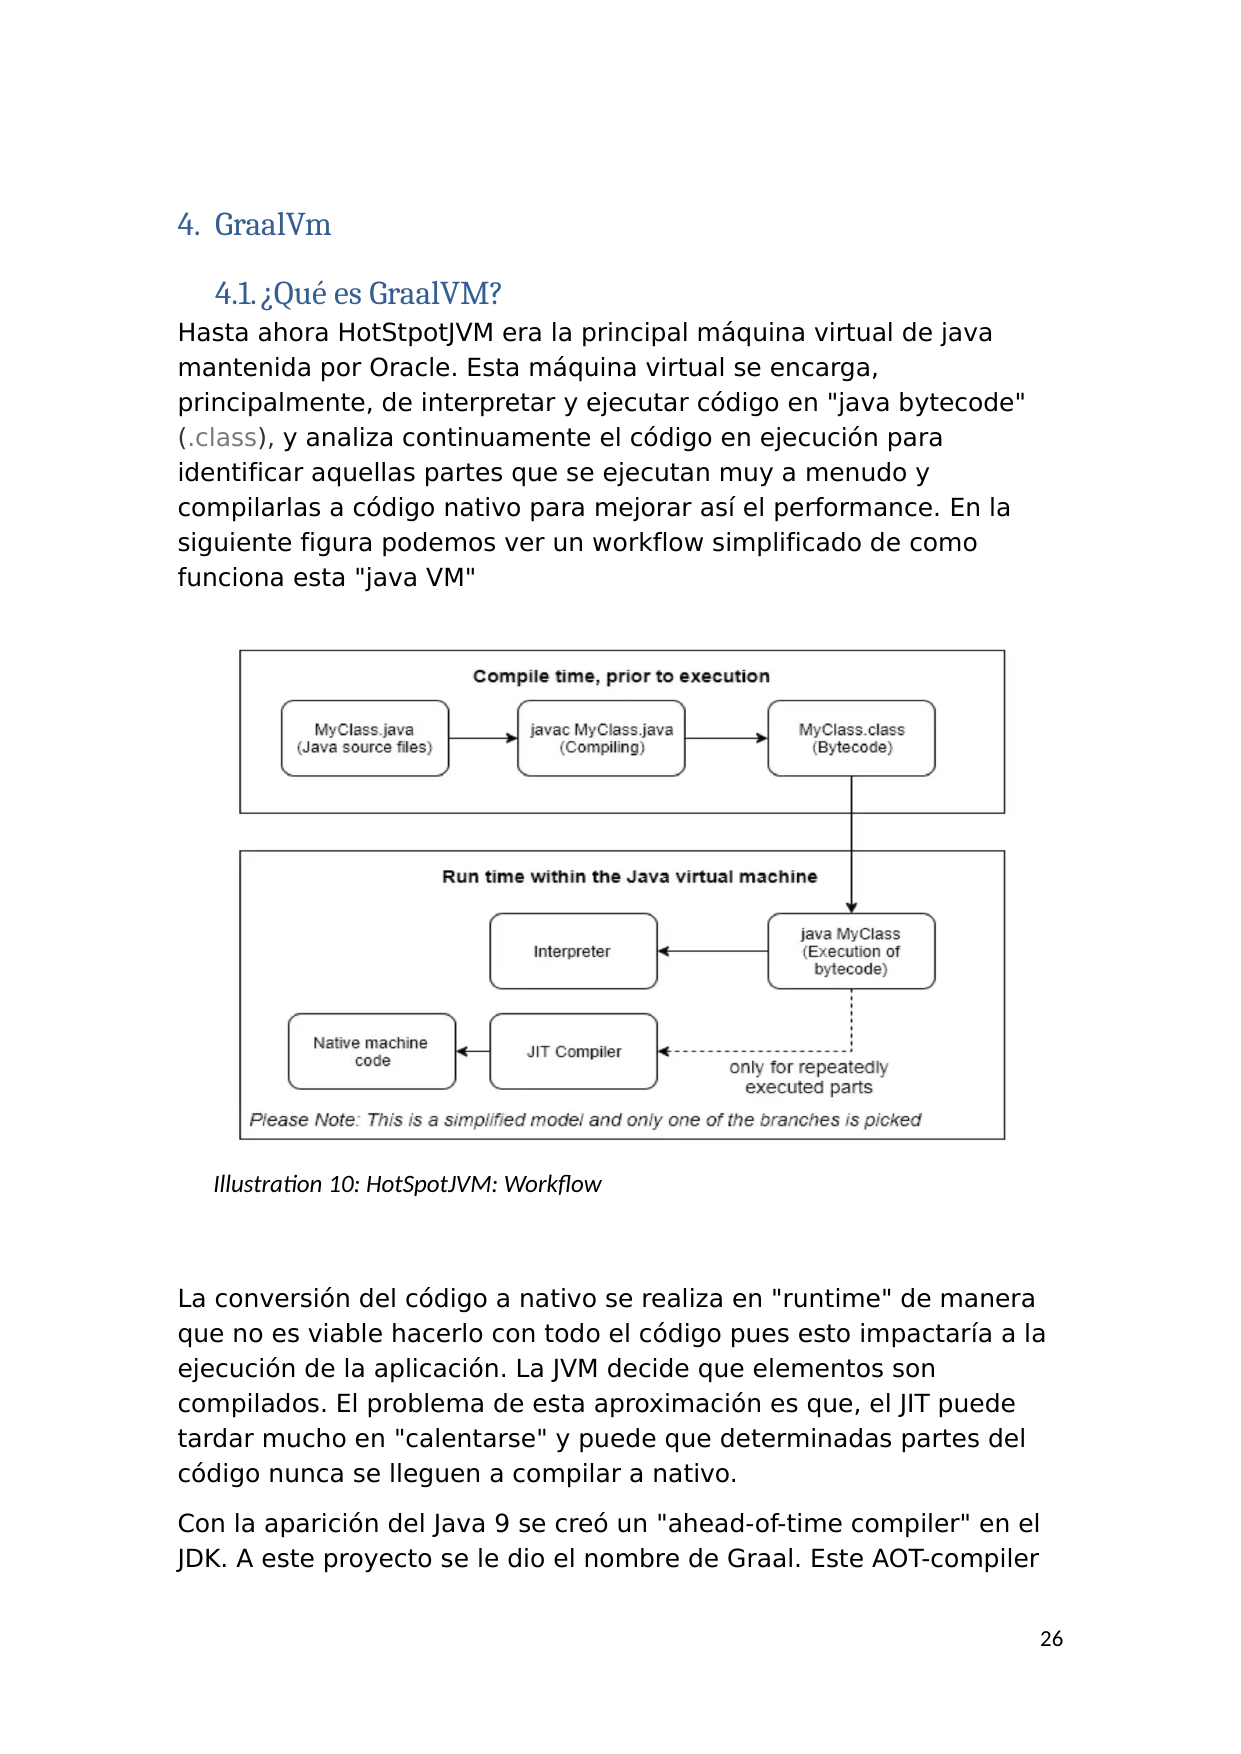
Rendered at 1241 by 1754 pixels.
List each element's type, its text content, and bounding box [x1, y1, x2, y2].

subtitle GraalVm [177, 205, 1063, 243]
text Hasta ahora HotStpotJVM era la principal máquina virtual de java mantenida por Oracle. Esta máquina virtual se encarga, principalmente, de interpretar y ejecutar código en "java bytecode" (.class), y analiza continuamente el código en ejecución para identificar aquellas partes que se ejecutan muy a menudo y compilarlas a código nativo para mejorar así el performance. En la siguiente figura podemos ver un workflow simplificado de como funciona esta "java VM" [177, 318, 1063, 592]
text Con la aparición del Java 9 se creó un "ahead-of-time compiler" en el JDK. A este proyecto se le dio el nombre de Graal. Este AOT-compiler [177, 1509, 1063, 1573]
text Illustration 10: HotSpotJVM: Workflow [213, 1164, 1027, 1198]
text La conversión del código a nativo se realiza en "runtime" de manera que no es viable hacerlo con todo el código pues esto impactaría a la ejecución de la aplicación. La JVM decide que elementos son compilados. El problema de esta aproximación es que, el JIT puede tardar mucho en "calentarse" y puede que determinadas partes del código nunca se lleguen a compilar a nativo. [177, 1284, 1063, 1489]
picture [213, 625, 1028, 1164]
subtitle ¿Qué es GraalVM? [215, 274, 1063, 312]
